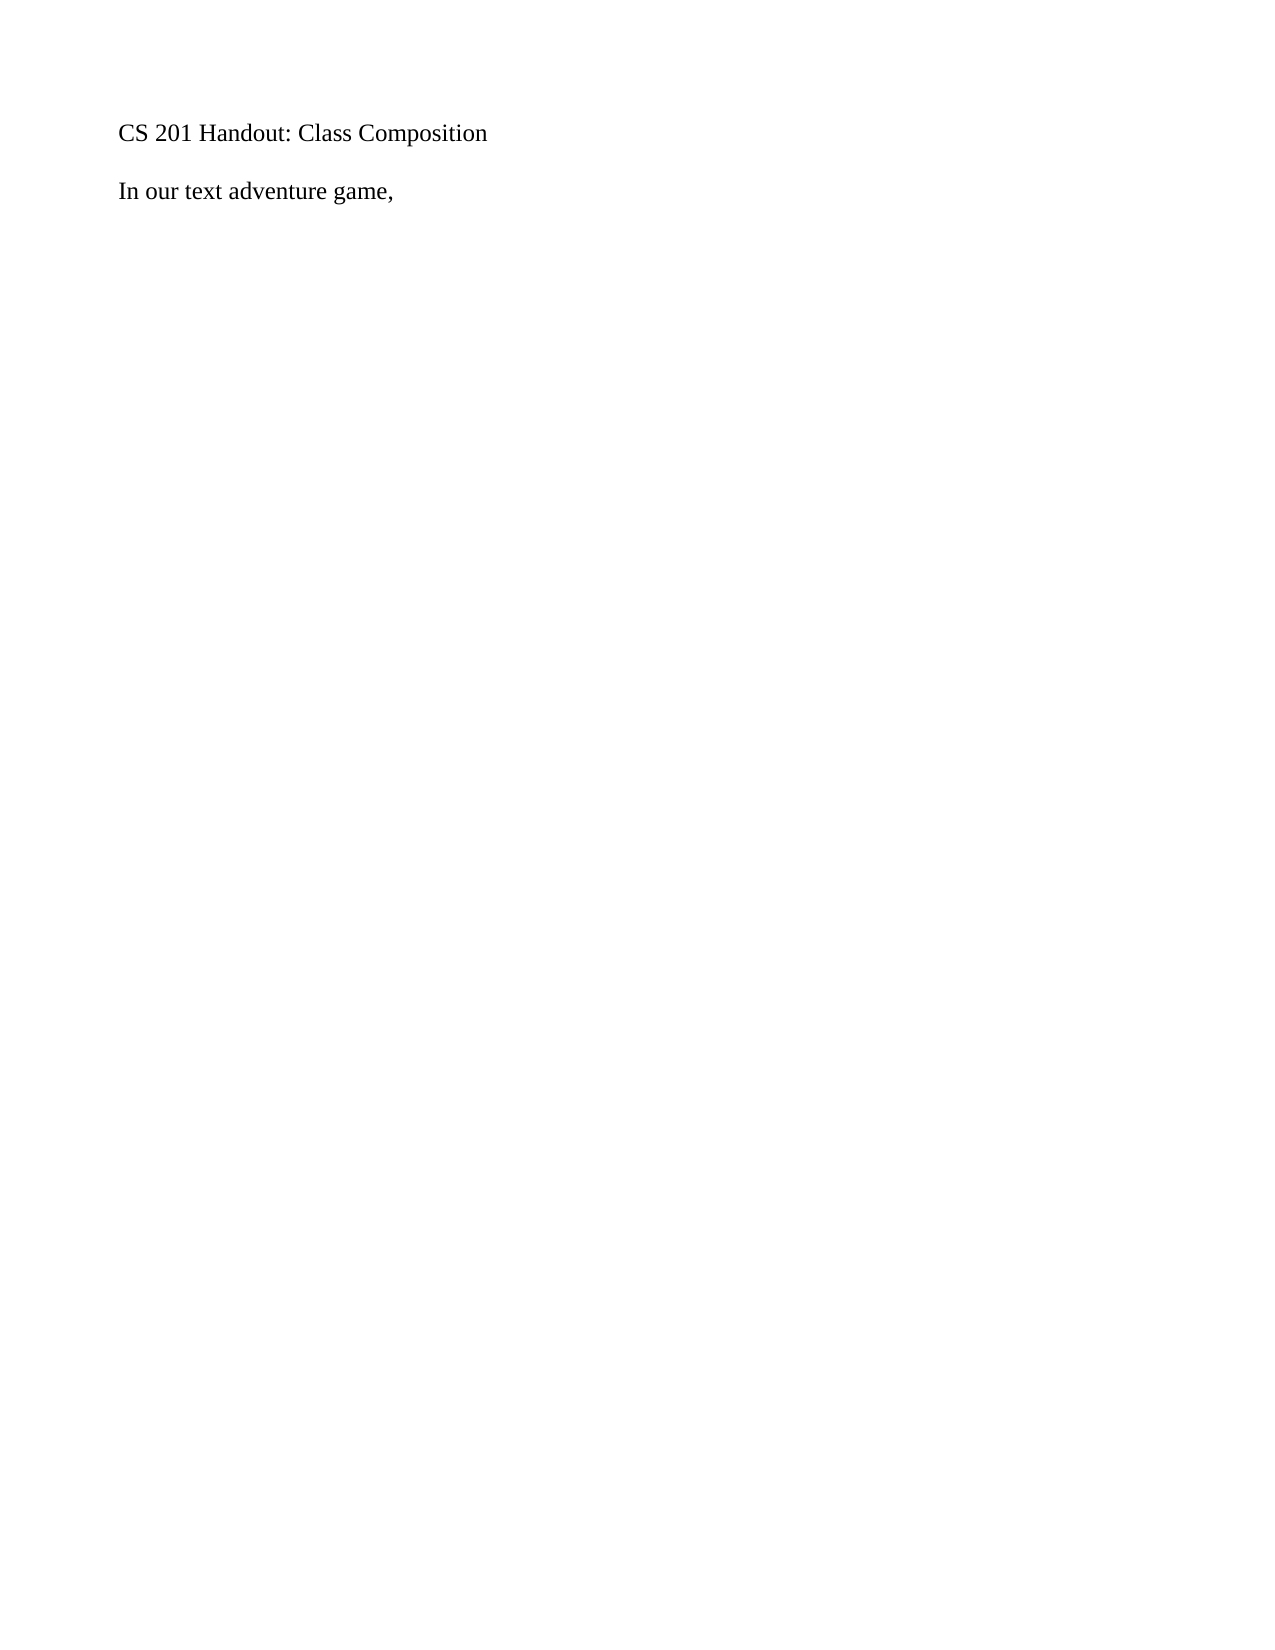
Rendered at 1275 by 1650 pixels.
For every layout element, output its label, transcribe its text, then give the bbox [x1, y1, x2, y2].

text In our text adventure game, [118, 176, 1157, 205]
